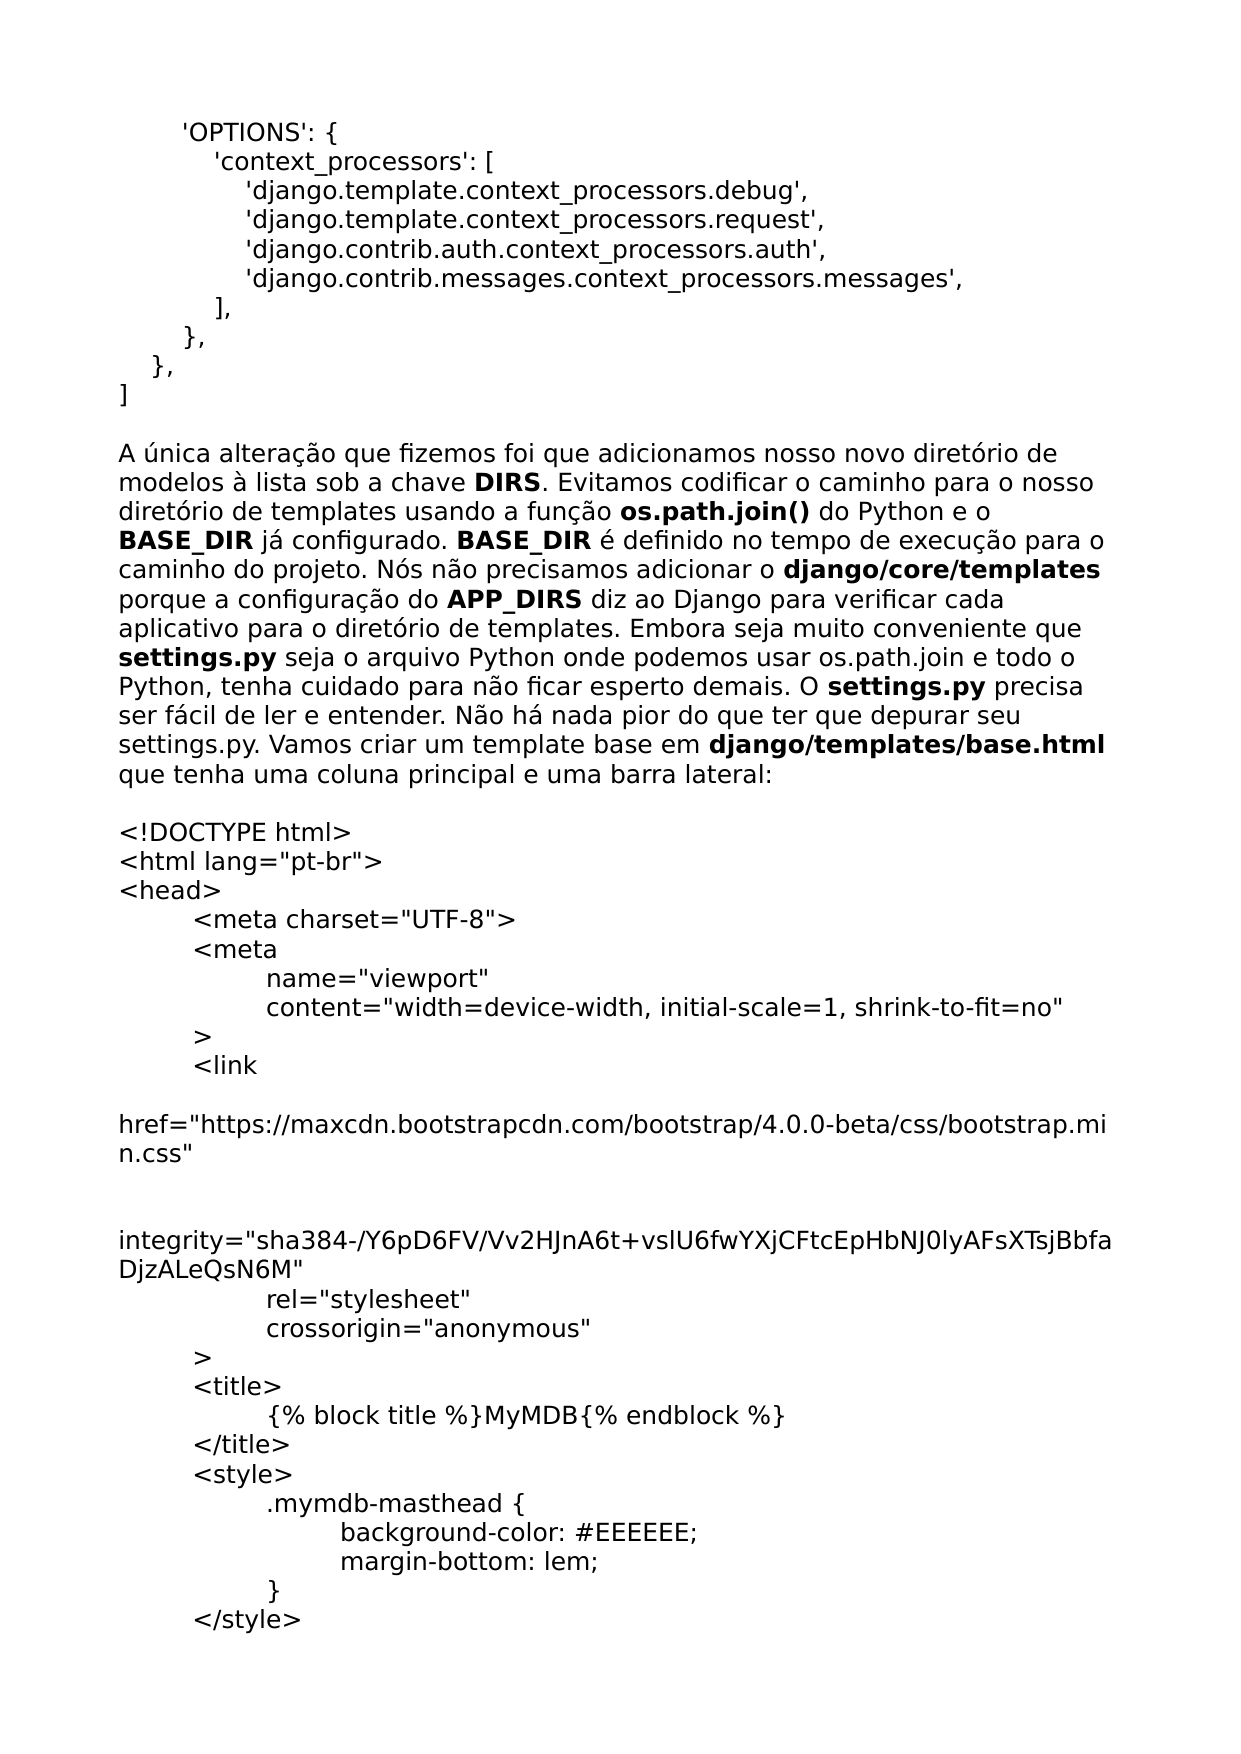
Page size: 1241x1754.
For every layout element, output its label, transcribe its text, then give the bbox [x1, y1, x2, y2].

text margin-bottom: lem; [118, 1547, 1122, 1576]
text }, [118, 351, 1122, 381]
text 'django.contrib.messages.context_processors.messages', [118, 264, 1122, 293]
text 'context_processors': [ [118, 147, 1122, 176]
text .mymdb-masthead { [118, 1489, 1122, 1518]
text background-color: #EEEEEE; [118, 1518, 1122, 1547]
text content="width=device-width, initial-scale=1, shrink-to-fit=no" [118, 993, 1122, 1022]
text 'OPTIONS': { [118, 118, 1122, 147]
text <!DOCTYPE html> [118, 818, 1122, 847]
text rel="stylesheet" [118, 1285, 1122, 1314]
text }, [118, 322, 1122, 351]
text 'django.contrib.auth.context_processors.auth', [118, 235, 1122, 264]
text > [118, 1022, 1122, 1051]
text ] [118, 381, 1122, 410]
text > [118, 1343, 1122, 1372]
text <style> [118, 1460, 1122, 1489]
text <title> [118, 1372, 1122, 1401]
text ], [118, 293, 1122, 322]
text <link [118, 1051, 1122, 1081]
text href="https://maxcdn.bootstrapcdn.com/bootstrap/4.0.0-beta/css/bootstrap.min.css" [118, 1081, 1122, 1168]
text 'django.template.context_processors.request', [118, 206, 1122, 235]
text integrity="sha384-/Y6pD6FV/Vv2HJnA6t+vslU6fwYXjCFtcEpHbNJ0lyAFsXTsjBbfaDjzALeQsN6M" [118, 1197, 1122, 1285]
text </style> [118, 1606, 1122, 1635]
text 'django.template.context_processors.debug', [118, 176, 1122, 206]
text </title> [118, 1431, 1122, 1460]
text A única alteração que fizemos foi que adicionamos nosso novo diretório de modelos à lista sob a chave DIRS. Evitamos codificar o caminho para o nosso diretório de templates usando a função os.path.join() do Python e o BASE_DIR já configurado. BASE_DIR é definido no tempo de execução para o caminho do projeto. Nós não precisamos adicionar o django/core/templates porque a configuração do APP_DIRS diz ao Django para verificar cada aplicativo para o diretório de templates. Embora seja muito conveniente que settings.py seja o arquivo Python onde podemos usar os.path.join e todo o Python, tenha cuidado para não ficar esperto demais. O settings.py precisa ser fácil de ler e entender. Não há nada pior do que ter que depurar seu settings.py. Vamos criar um template base em django/templates/base.html que tenha uma coluna principal e uma barra lateral: [118, 439, 1122, 789]
text <html lang="pt-br"> [118, 847, 1122, 876]
text <meta [118, 935, 1122, 964]
text {% block title %}MyMDB{% endblock %} [118, 1401, 1122, 1431]
text name="viewport" [118, 964, 1122, 993]
text <meta charset="UTF-8"> [118, 906, 1122, 935]
text <head> [118, 876, 1122, 906]
text crossorigin="anonymous" [118, 1314, 1122, 1343]
text } [118, 1576, 1122, 1606]
